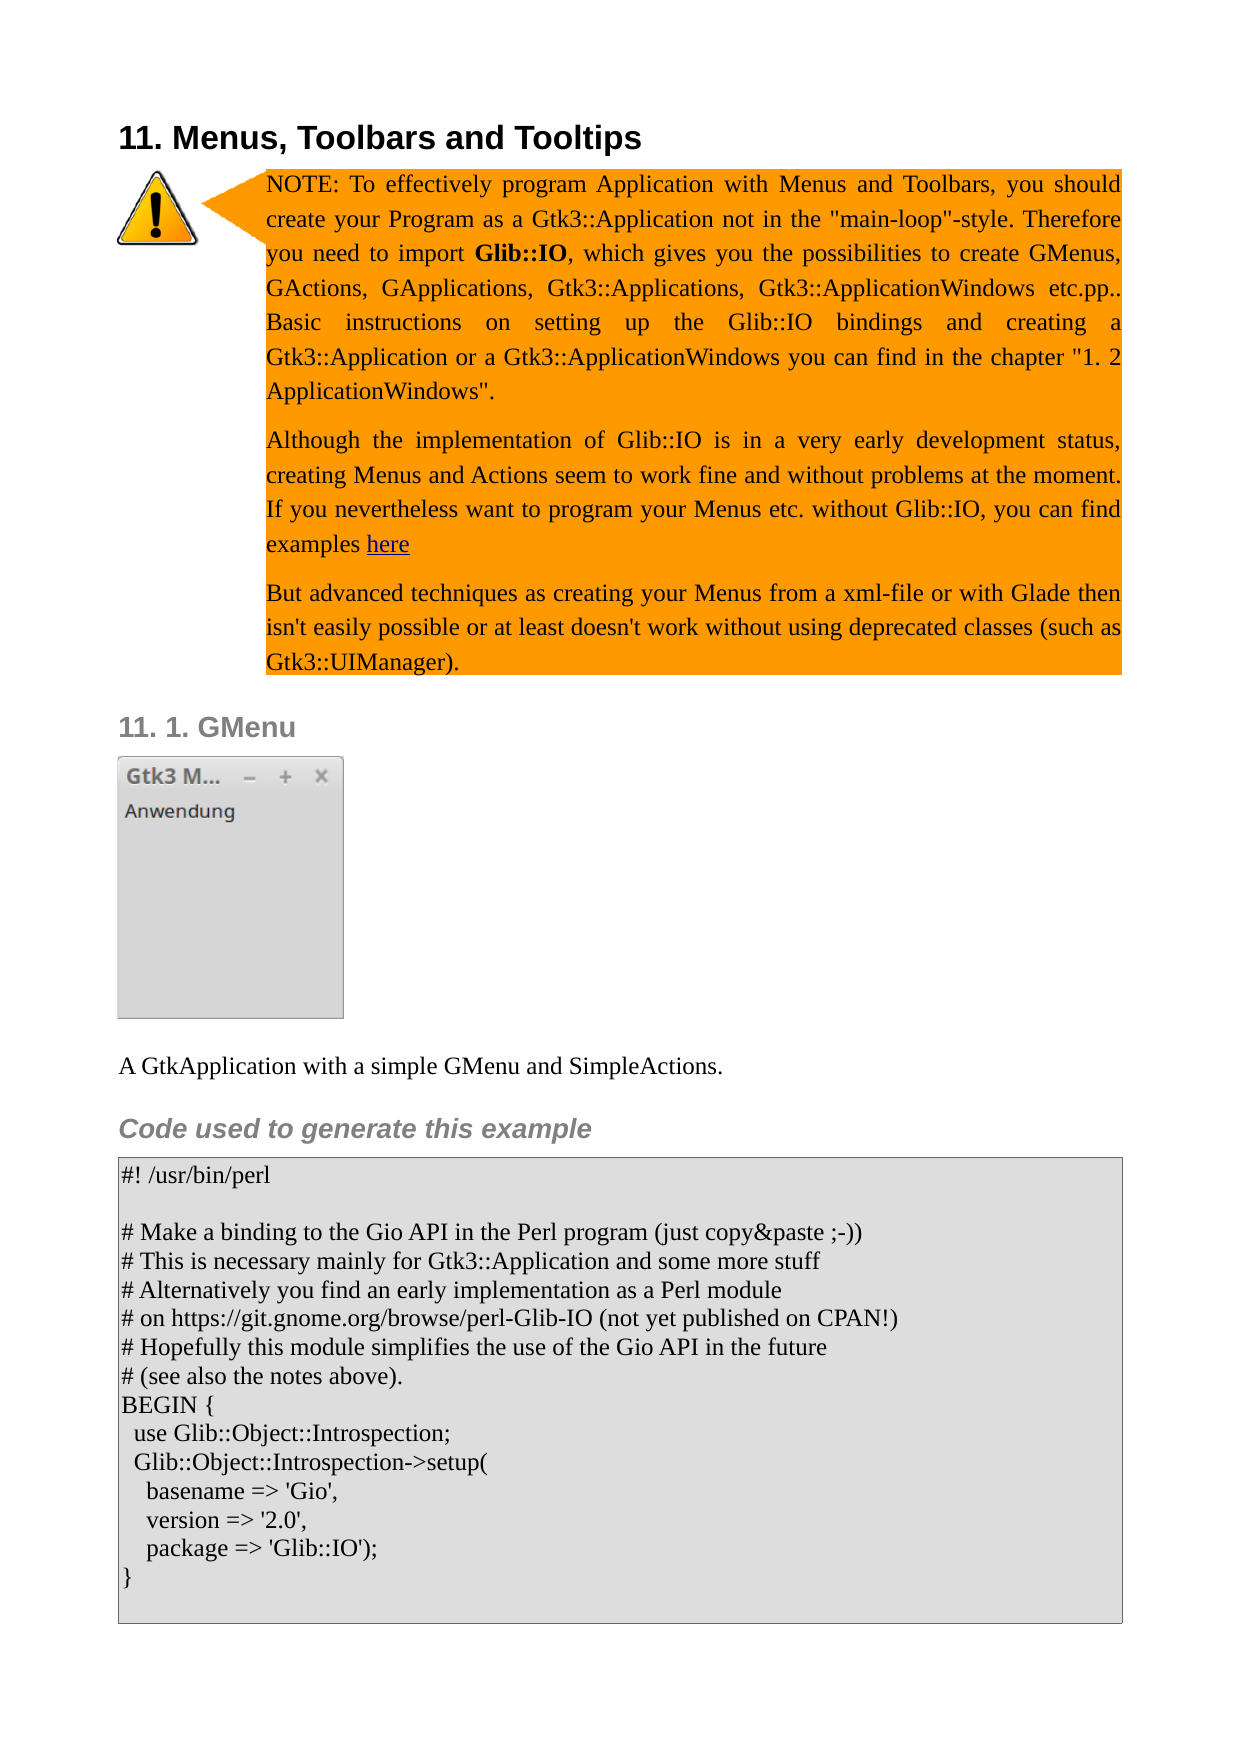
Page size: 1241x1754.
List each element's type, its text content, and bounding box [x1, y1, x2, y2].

text } [119, 1559, 1122, 1588]
text BEGIN { [119, 1387, 1122, 1415]
text version => '2.0', [119, 1502, 1122, 1530]
text Glib::Object::Introspection->setup( [119, 1444, 1122, 1473]
text Although the implementation of Glib::IO is in a very early development status, creating Menus and Actions seem to work fine and without problems at the moment. If you nevertheless want to program your Menus etc. without Glib::IO, you can find examples here [266, 425, 1122, 557]
text # on https://git.gnome.org/browse/perl-Glib-IO (not yet published on CPAN!) [119, 1300, 1122, 1329]
subtitle Code used to generate this example [118, 1112, 1122, 1144]
text # (see also the notes above). [119, 1358, 1122, 1387]
subtitle 11. 1. GMenu [118, 710, 1122, 744]
text basename => 'Gio', [119, 1473, 1122, 1502]
text # This is necessary mainly for Gtk3::Application and some more stuff [119, 1243, 1122, 1272]
text # Make a binding to the Gio API in the Perl program (just copy&paste ;-)) [119, 1214, 1122, 1243]
text #! /usr/bin/perl [119, 1158, 1122, 1185]
text # Alternatively you find an early implementation as a Perl module [119, 1272, 1122, 1300]
text package => 'Glib::IO'); [119, 1530, 1122, 1559]
picture [117, 756, 344, 1019]
text But advanced techniques as creating your Menus from a xml-file or with Glade then isn't easily possible or at least doesn't work without using deprecated classes (such as Gtk3::UIManager). [266, 578, 1122, 675]
picture [117, 169, 270, 246]
text NOTE: To effectively program Application with Menus and Toolbars, you should create your Program as a Gtk3::Application not in the "main-loop"-style. Therefore you need to import Glib::IO, which gives you the possibilities to create GMenus, GActions, GApplications, Gtk3::Applications, Gtk3::ApplicationWindows etc.pp.. Basic instructions on setting up the Glib::IO bindings and creating a Gtk3::Application or a Gtk3::ApplicationWindows you can find in the chapter "1. 2 ApplicationWindows". [266, 169, 1122, 405]
text A GtkApplication with a simple GMenu and SimpleActions. [118, 1051, 1122, 1079]
subtitle 11. Menus, Toolbars and Tooltips [118, 118, 1122, 157]
text use Glib::Object::Introspection; [119, 1415, 1122, 1444]
text # Hopefully this module simplifies the use of the Gio API in the future [119, 1329, 1122, 1358]
